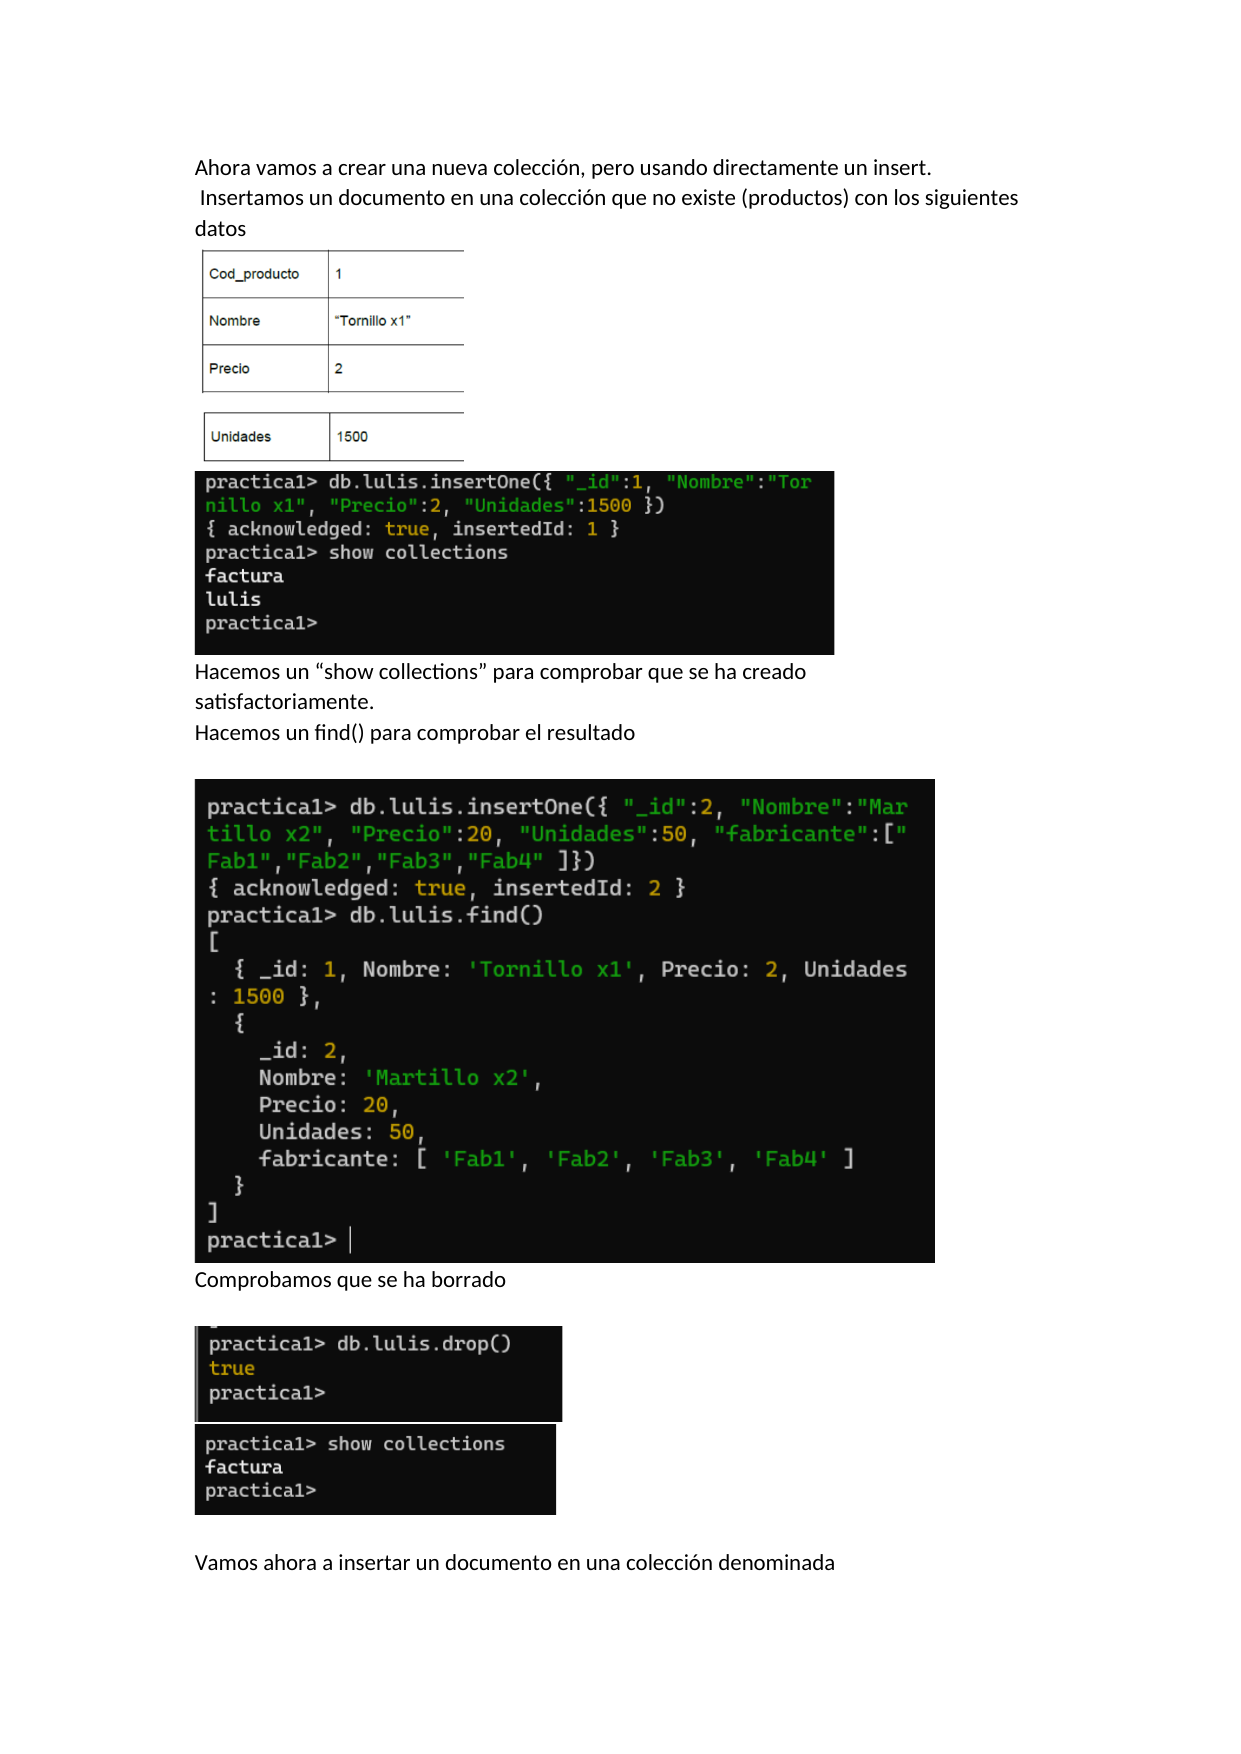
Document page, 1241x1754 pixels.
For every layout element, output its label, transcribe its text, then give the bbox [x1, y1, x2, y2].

text Comprobamos que se ha borrado [194, 1265, 1090, 1293]
text satisfactoriamente. [194, 687, 1090, 716]
text datos [194, 214, 1090, 242]
text Hacemos un find() para comprobar el resultado [194, 718, 1090, 746]
text Hacemos un “show collections” para comprobar que se ha creado [194, 657, 1090, 685]
picture [194, 471, 835, 655]
picture [194, 244, 464, 469]
text Insertamos un documento en una colección que no existe (productos) con los siguientes [194, 183, 1090, 211]
picture [194, 1424, 557, 1515]
picture [194, 1326, 563, 1422]
text Vamos ahora a insertar un documento en una colección denominada [194, 1548, 1090, 1576]
text Ahora vamos a crear una nueva colección, pero usando directamente un insert. [194, 153, 1090, 181]
picture [194, 779, 935, 1263]
